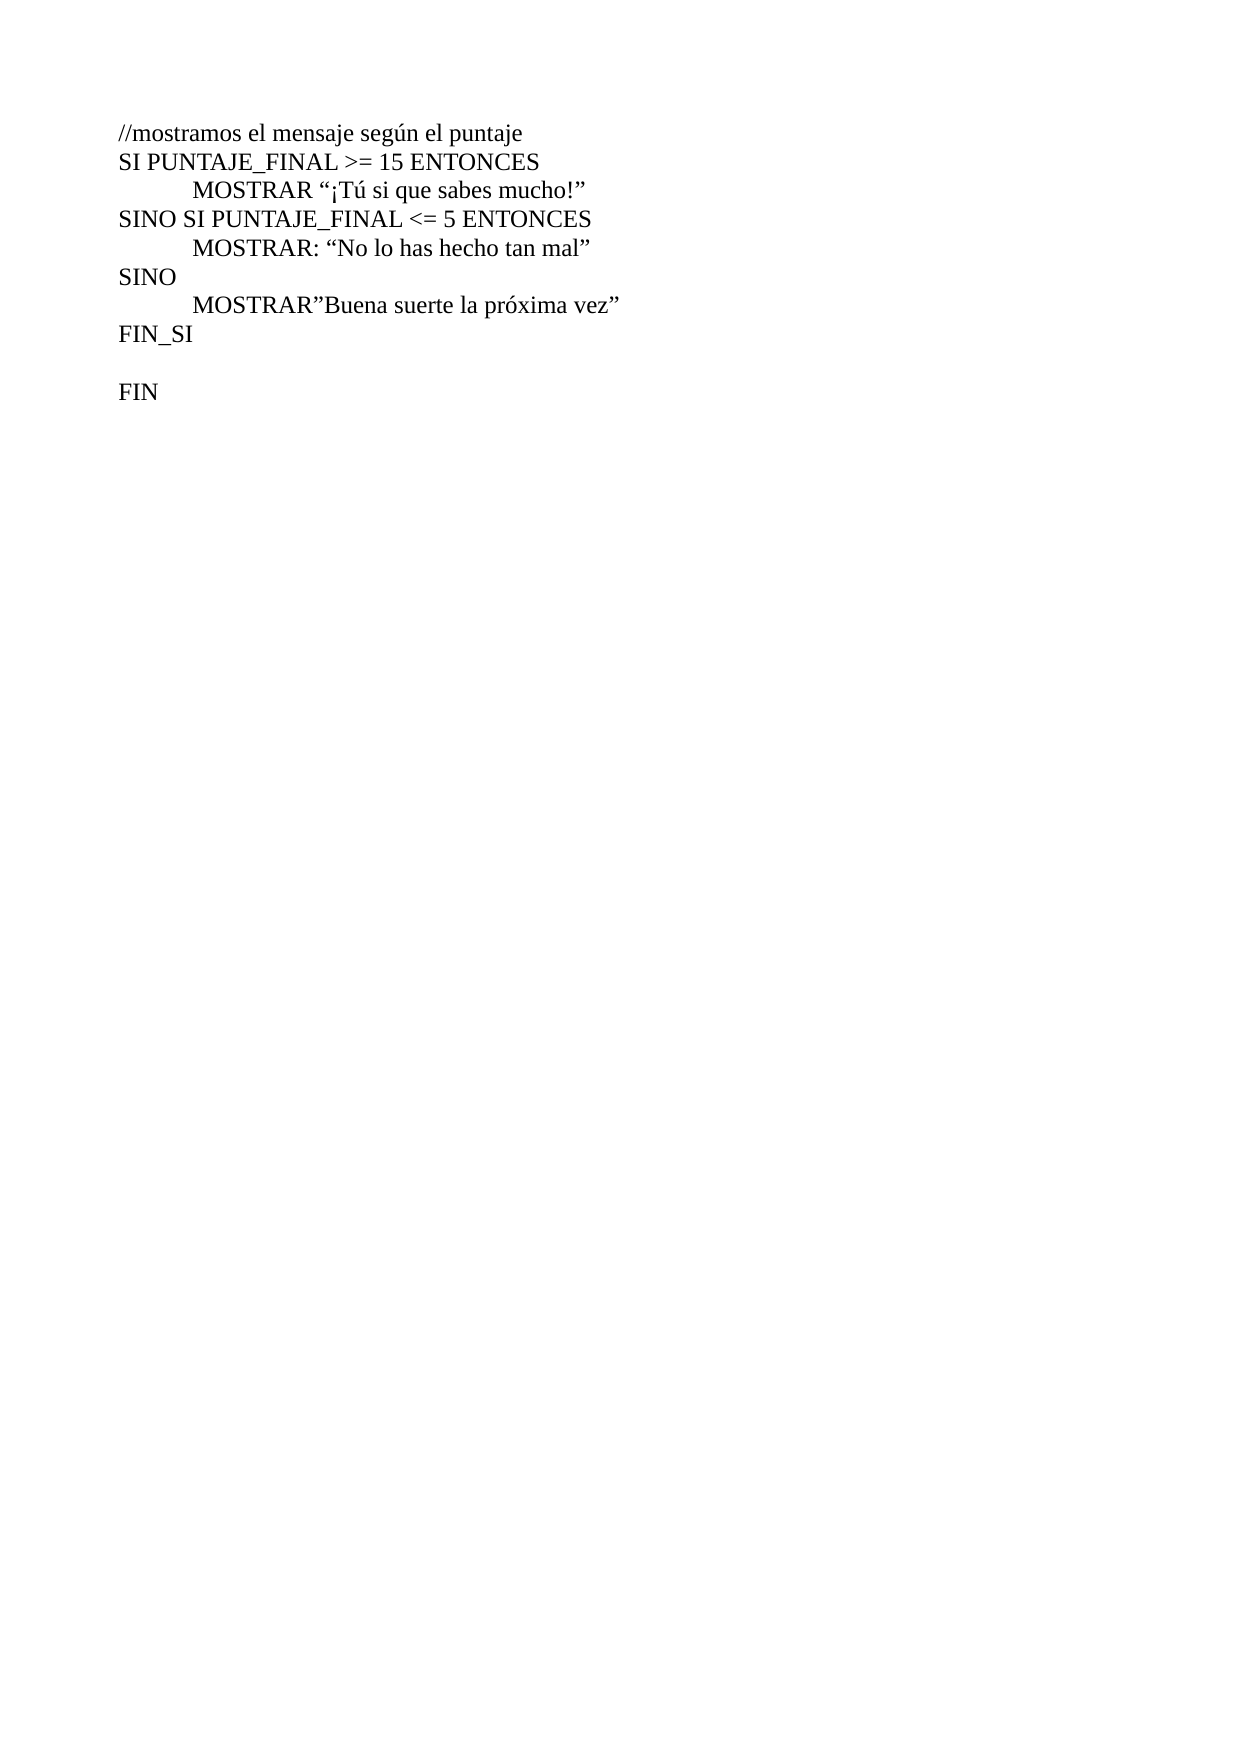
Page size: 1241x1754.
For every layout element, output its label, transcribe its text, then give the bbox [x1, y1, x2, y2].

text SINO SI PUNTAJE_FINAL <= 5 ENTONCES [118, 204, 1122, 233]
text MOSTRAR: “No lo has hecho tan mal” [118, 233, 1122, 262]
text SI PUNTAJE_FINAL >= 15 ENTONCES [118, 147, 1122, 176]
text FIN_SI [118, 319, 1122, 348]
text //mostramos el mensaje según el puntaje [118, 118, 1122, 147]
text MOSTRAR “¡Tú si que sabes mucho!” [118, 176, 1122, 204]
text MOSTRAR”Buena suerte la próxima vez” [118, 291, 1122, 319]
text SINO [118, 262, 1122, 291]
text FIN [118, 377, 1122, 406]
